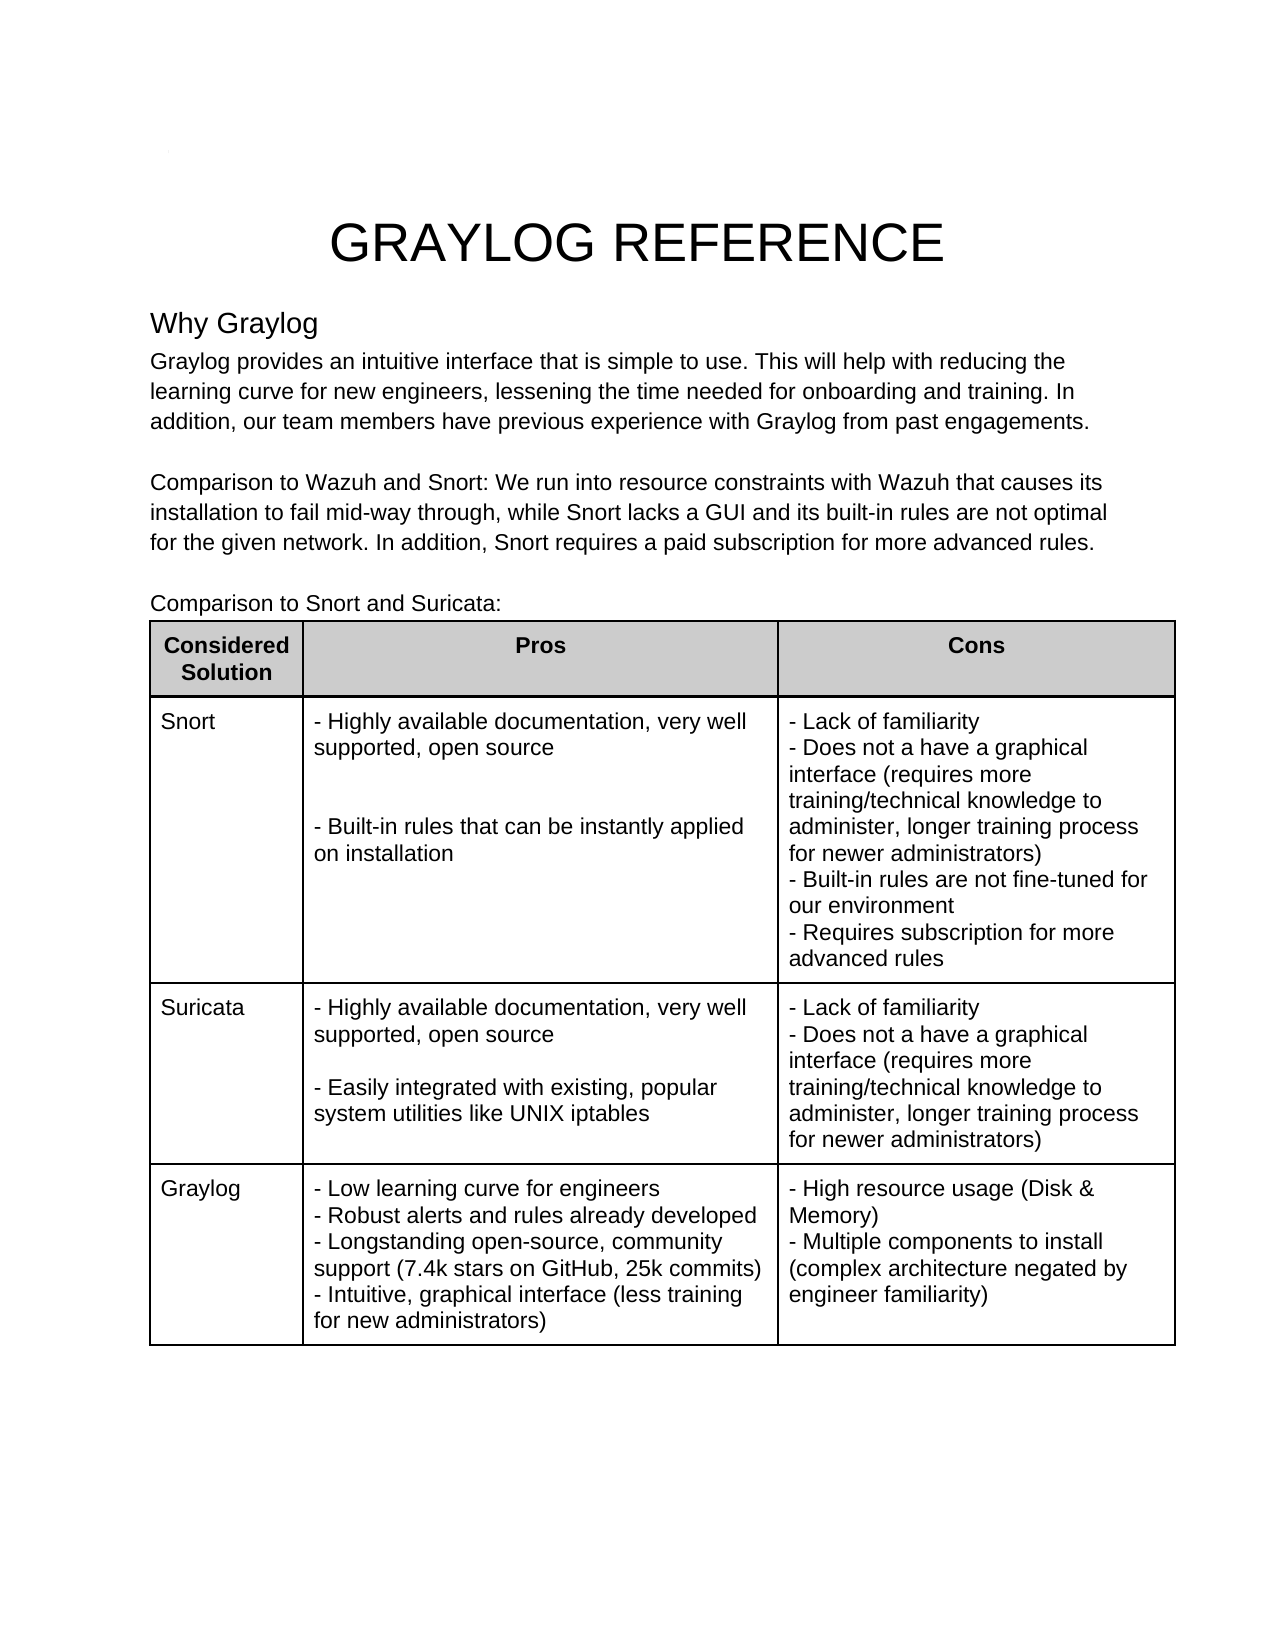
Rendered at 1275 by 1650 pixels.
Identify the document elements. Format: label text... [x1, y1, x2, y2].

table_cell Suricata [151, 984, 302, 1163]
text Comparison to Snort and Suricata: [150, 589, 1125, 616]
table_cell - High resource usage (Disk & Memory) - Multiple components to install (complex architecture negated by engineer familiarity) [779, 1165, 1174, 1344]
title GRAYLOG REFERENCE [150, 210, 1125, 273]
text Comparison to Wazuh and Snort: We run into resource constraints with Wazuh that causes its installation to fail mid-way through, while Snort lacks a GUI and its built-in rules are not optimal for the given network. In addition, Snort requires a paid subscription for more advanced rules. [150, 469, 1125, 556]
table_cell - Lack of familiarity - Does not a have a graphical interface (requires more training/technical knowledge to administer, longer training process for newer administrators) - Built-in rules are not fine-tuned for our environment - Requires subscription for more advanced rules [779, 698, 1174, 982]
subtitle Why Graylog [150, 306, 1125, 339]
table_cell - Highly available documentation, very well supported, open source - Built-in rules that can be instantly applied on installation [304, 698, 777, 982]
table_cell Graylog [151, 1165, 302, 1344]
table_cell Snort [151, 698, 302, 982]
table_cell - Low learning curve for engineers - Robust alerts and rules already developed - Longstanding open-source, community support (7.4k stars on GitHub, 25k commits) - Intuitive, graphical interface (less training for new administrators) [304, 1165, 777, 1344]
table_cell - Lack of familiarity - Does not a have a graphical interface (requires more training/technical knowledge to administer, longer training process for newer administrators) [779, 984, 1174, 1163]
text Graylog provides an intuitive interface that is simple to use. This will help with reducing the learning curve for new engineers, lessening the time needed for onboarding and training. In addition, our team members have previous experience with Graylog from past engagements. [150, 348, 1125, 435]
table_header Pros [304, 622, 777, 695]
table_header Considered Solution [151, 622, 302, 695]
table_header Cons [779, 622, 1174, 695]
table_cell - Highly available documentation, very well supported, open source - Easily integrated with existing, popular system utilities like UNIX iptables [304, 984, 777, 1163]
